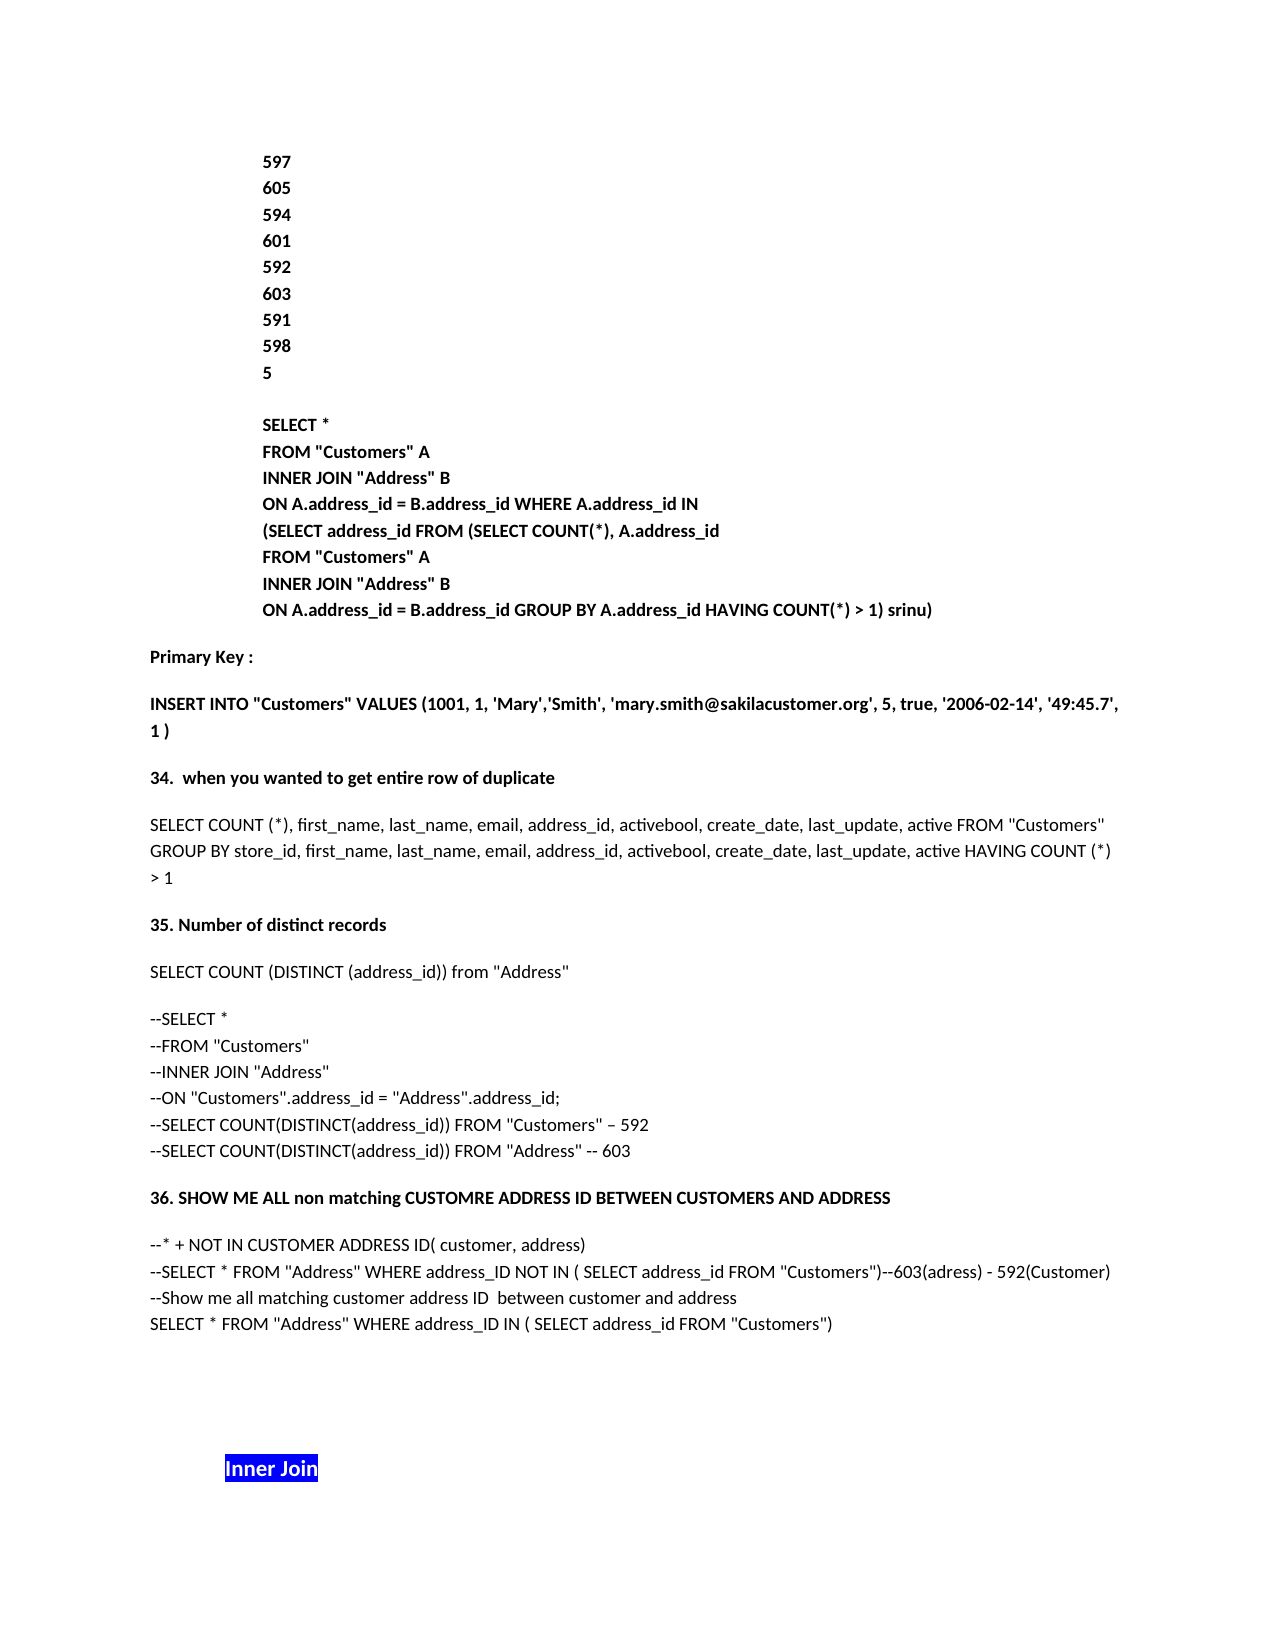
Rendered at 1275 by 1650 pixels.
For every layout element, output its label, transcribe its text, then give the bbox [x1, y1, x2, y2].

list 603 [262, 282, 1125, 305]
list 605 [262, 176, 1125, 199]
text 35. Number of distinct records [150, 913, 1125, 936]
list 5 [262, 361, 1125, 384]
text 34. when you wanted to get entire row of duplicate [150, 766, 1125, 789]
text INSERT INTO "Customers" VALUES (1001, 1, 'Mary','Smith', 'mary.smith@sakilacustomer.org', 5, true, '2006-02-14', '49:45.7', 1 ) [150, 692, 1125, 742]
list FROM "Customers" A [262, 545, 1125, 568]
list SELECT * [262, 413, 1125, 436]
text SELECT COUNT (DISTINCT (address_id)) from "Address" [150, 960, 1125, 983]
list 598 [262, 334, 1125, 357]
text --* + NOT IN CUSTOMER ADDRESS ID( customer, address) --SELECT * FROM "Address" WHERE address_ID NOT IN ( SELECT address_id FROM "Customers")--603(adress) - 592(Customer) --Show me all matching customer address ID between customer and address SELECT * FROM "Address" WHERE address_ID IN ( SELECT address_id FROM "Customers") [150, 1233, 1125, 1336]
list 592 [262, 255, 1125, 278]
text SELECT COUNT (*), first_name, last_name, email, address_id, activebool, create_date, last_update, active FROM "Customers" GROUP BY store_id, first_name, last_name, email, address_id, activebool, create_date, last_update, active HAVING COUNT (*) > 1 [150, 813, 1125, 889]
list 601 [262, 229, 1125, 252]
text 36. SHOW ME ALL non matching CUSTOMRE ADDRESS ID BETWEEN CUSTOMERS AND ADDRESS [150, 1186, 1125, 1209]
list INNER JOIN "Address" B [262, 466, 1125, 489]
list ON A.address_id = B.address_id WHERE A.address_id IN [262, 493, 1125, 516]
list Inner Join [225, 1454, 1125, 1482]
list 594 [262, 203, 1125, 226]
text Primary Key : [150, 645, 1125, 668]
list 591 [262, 308, 1125, 331]
list INNER JOIN "Address" B [262, 572, 1125, 594]
list (SELECT address_id FROM (SELECT COUNT(*), A.address_id [262, 519, 1125, 542]
text --SELECT * --FROM "Customers" --INNER JOIN "Address" --ON "Customers".address_id = "Address".address_id; --SELECT COUNT(DISTINCT(address_id)) FROM "Customers" – 592 --SELECT COUNT(DISTINCT(address_id)) FROM "Address" -- 603 [150, 1007, 1125, 1162]
list FROM "Customers" A [262, 440, 1125, 463]
list 597 [262, 150, 1125, 173]
list ON A.address_id = B.address_id GROUP BY A.address_id HAVING COUNT(*) > 1) srinu) [262, 598, 1125, 621]
